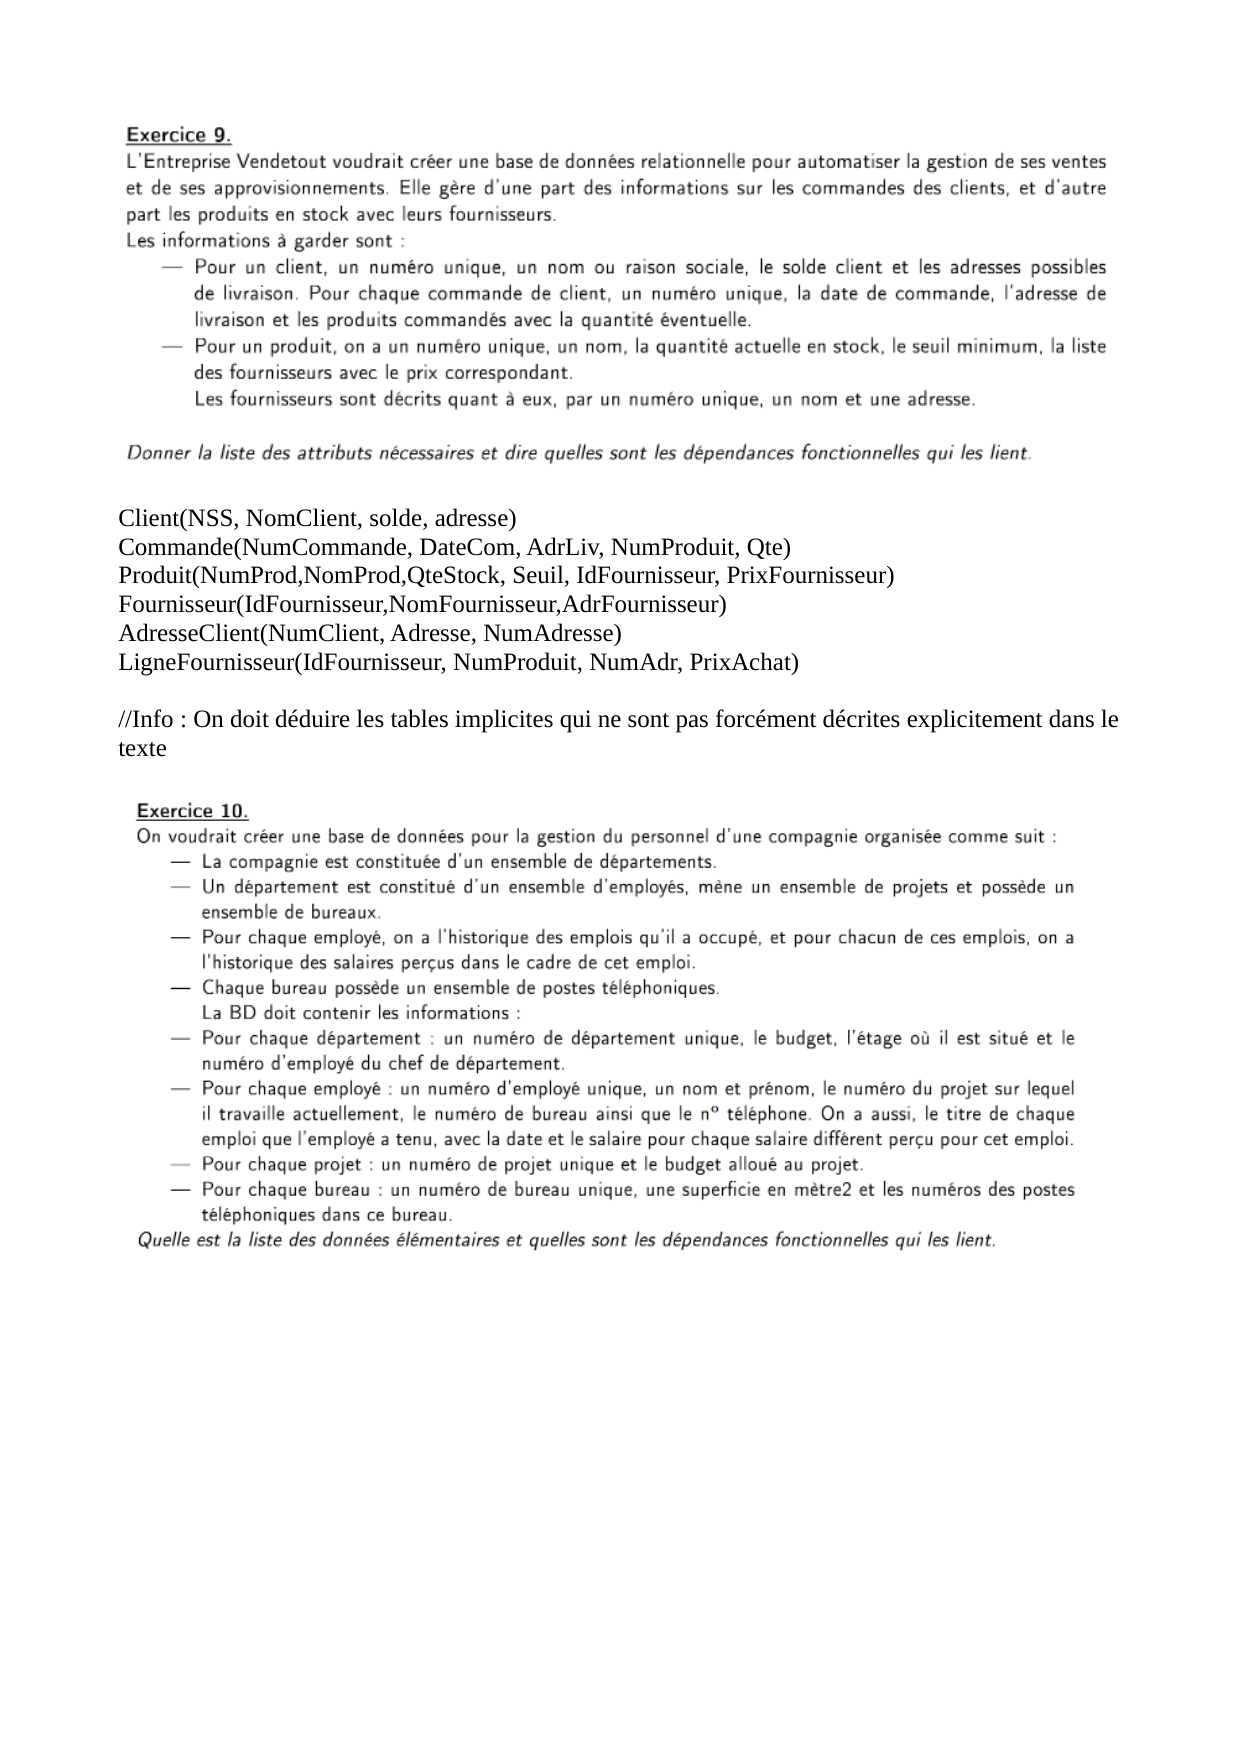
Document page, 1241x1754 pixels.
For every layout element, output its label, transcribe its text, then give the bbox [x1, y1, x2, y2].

text //Info : On doit déduire les tables implicites qui ne sont pas forcément décrites explicitement dans le texte [118, 704, 1122, 762]
text Client(NSS, NomClient, solde, adresse) [118, 503, 1122, 532]
picture [118, 790, 1123, 1306]
text LigneFournisseur(IdFournisseur, NumProduit, NumAdr, PrixAchat) [118, 647, 1122, 676]
text Commande(NumCommande, DateCom, AdrLiv, NumProduit, Qte) [118, 532, 1122, 561]
text Fournisseur(IdFournisseur,NomFournisseur,AdrFournisseur) [118, 589, 1122, 618]
text AdresseClient(NumClient, Adresse, NumAdresse) [118, 618, 1122, 647]
picture [118, 118, 1123, 475]
text Produit(NumProd,NomProd,QteStock, Seuil, IdFournisseur, PrixFournisseur) [118, 561, 1122, 589]
